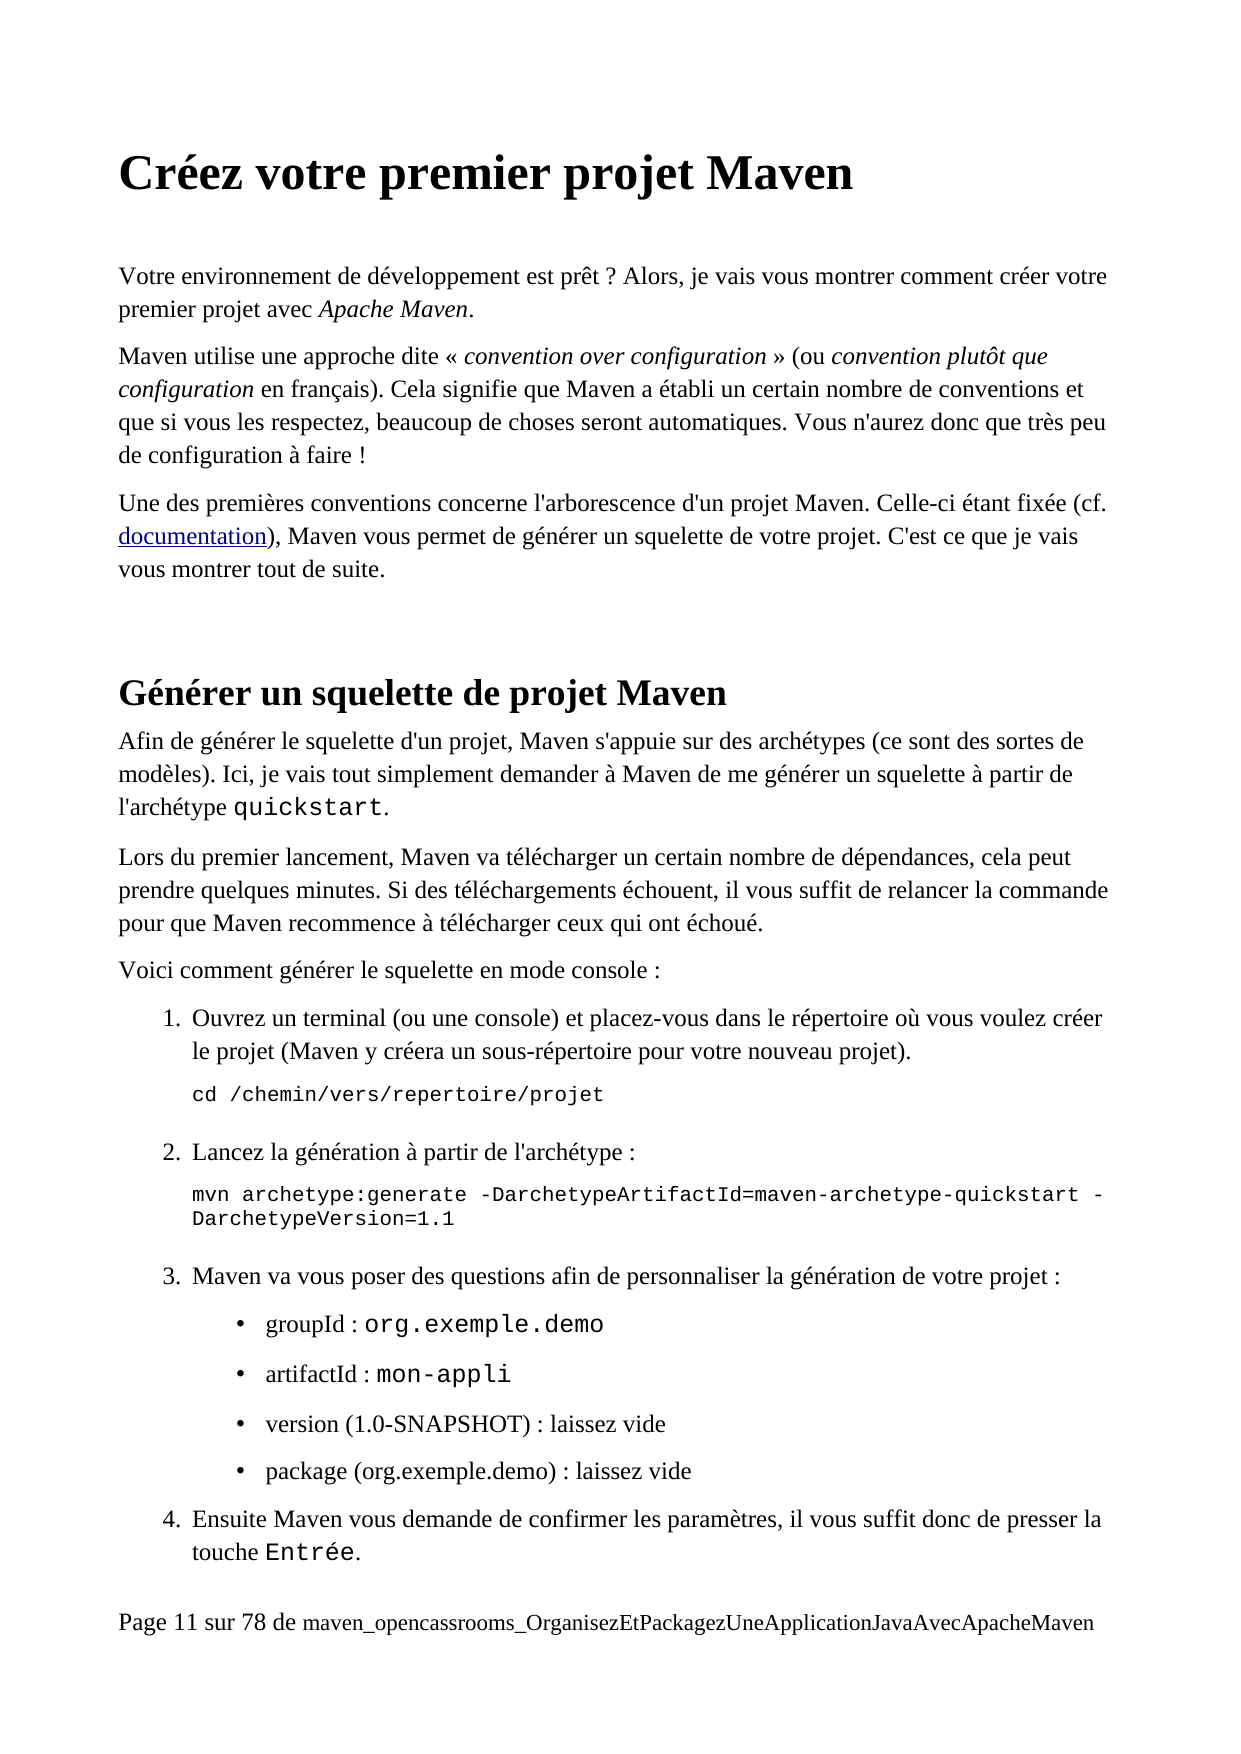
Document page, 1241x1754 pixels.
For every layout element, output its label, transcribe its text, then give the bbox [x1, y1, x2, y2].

list Lancez la génération à partir de l'archétype : [162, 1137, 1122, 1166]
list Maven va vous poser des questions afin de personnaliser la génération de votre projet : [162, 1261, 1122, 1290]
subtitle Créez votre premier projet Maven [118, 143, 1122, 201]
list artifactId : mon-appli [236, 1359, 1122, 1389]
list Ensuite Maven vous demande de confirmer les paramètres, il vous suffit donc de presser la touche Entrée. [162, 1504, 1122, 1568]
list mvn archetype:generate -DarchetypeArtifactId=maven-archetype-quickstart -DarchetypeVersion=1.1 [162, 1184, 1122, 1232]
list Ouvrez un terminal (ou une console) et placez-vous dans le répertoire où vous voulez créer le projet (Maven y créera un sous-répertoire pour votre nouveau projet). [162, 1003, 1122, 1065]
list cd /chemin/vers/repertoire/projet [162, 1084, 1122, 1107]
text Votre environnement de développement est prêt ? Alors, je vais vous montrer comment créer votre premier projet avec Apache Maven. [118, 261, 1122, 322]
subtitle Générer un squelette de projet Maven [118, 670, 1122, 713]
text Afin de générer le squelette d'un projet, Maven s'appuie sur des archétypes (ce sont des sortes de modèles). Ici, je vais tout simplement demander à Maven de me générer un squelette à partir de l'archétype quickstart. [118, 726, 1122, 823]
text Maven utilise une approche dite « convention over configuration » (ou convention plutôt que configuration en français). Cela signifie que Maven a établi un certain nombre de conventions et que si vous les respectez, beaucoup de choses seront automatiques. Vous n'aurez donc que très peu de configuration à faire ! [118, 341, 1122, 469]
list package (org.exemple.demo) : laissez vide [236, 1456, 1122, 1485]
list version (1.0-SNAPSHOT) : laissez vide [236, 1409, 1122, 1437]
text Une des premières conventions concerne l'arborescence d'un projet Maven. Celle-ci étant fixée (cf. documentation), Maven vous permet de générer un squelette de votre projet. C'est ce que je vais vous montrer tout de suite. [118, 488, 1122, 583]
text Lors du premier lancement, Maven va télécharger un certain nombre de dépendances, cela peut prendre quelques minutes. Si des téléchargements échouent, il vous suffit de relancer la commande pour que Maven recommence à télécharger ceux qui ont échoué. [118, 842, 1122, 937]
list groupId : org.exemple.demo [236, 1309, 1122, 1339]
text Voici comment générer le squelette en mode console : [118, 955, 1122, 984]
